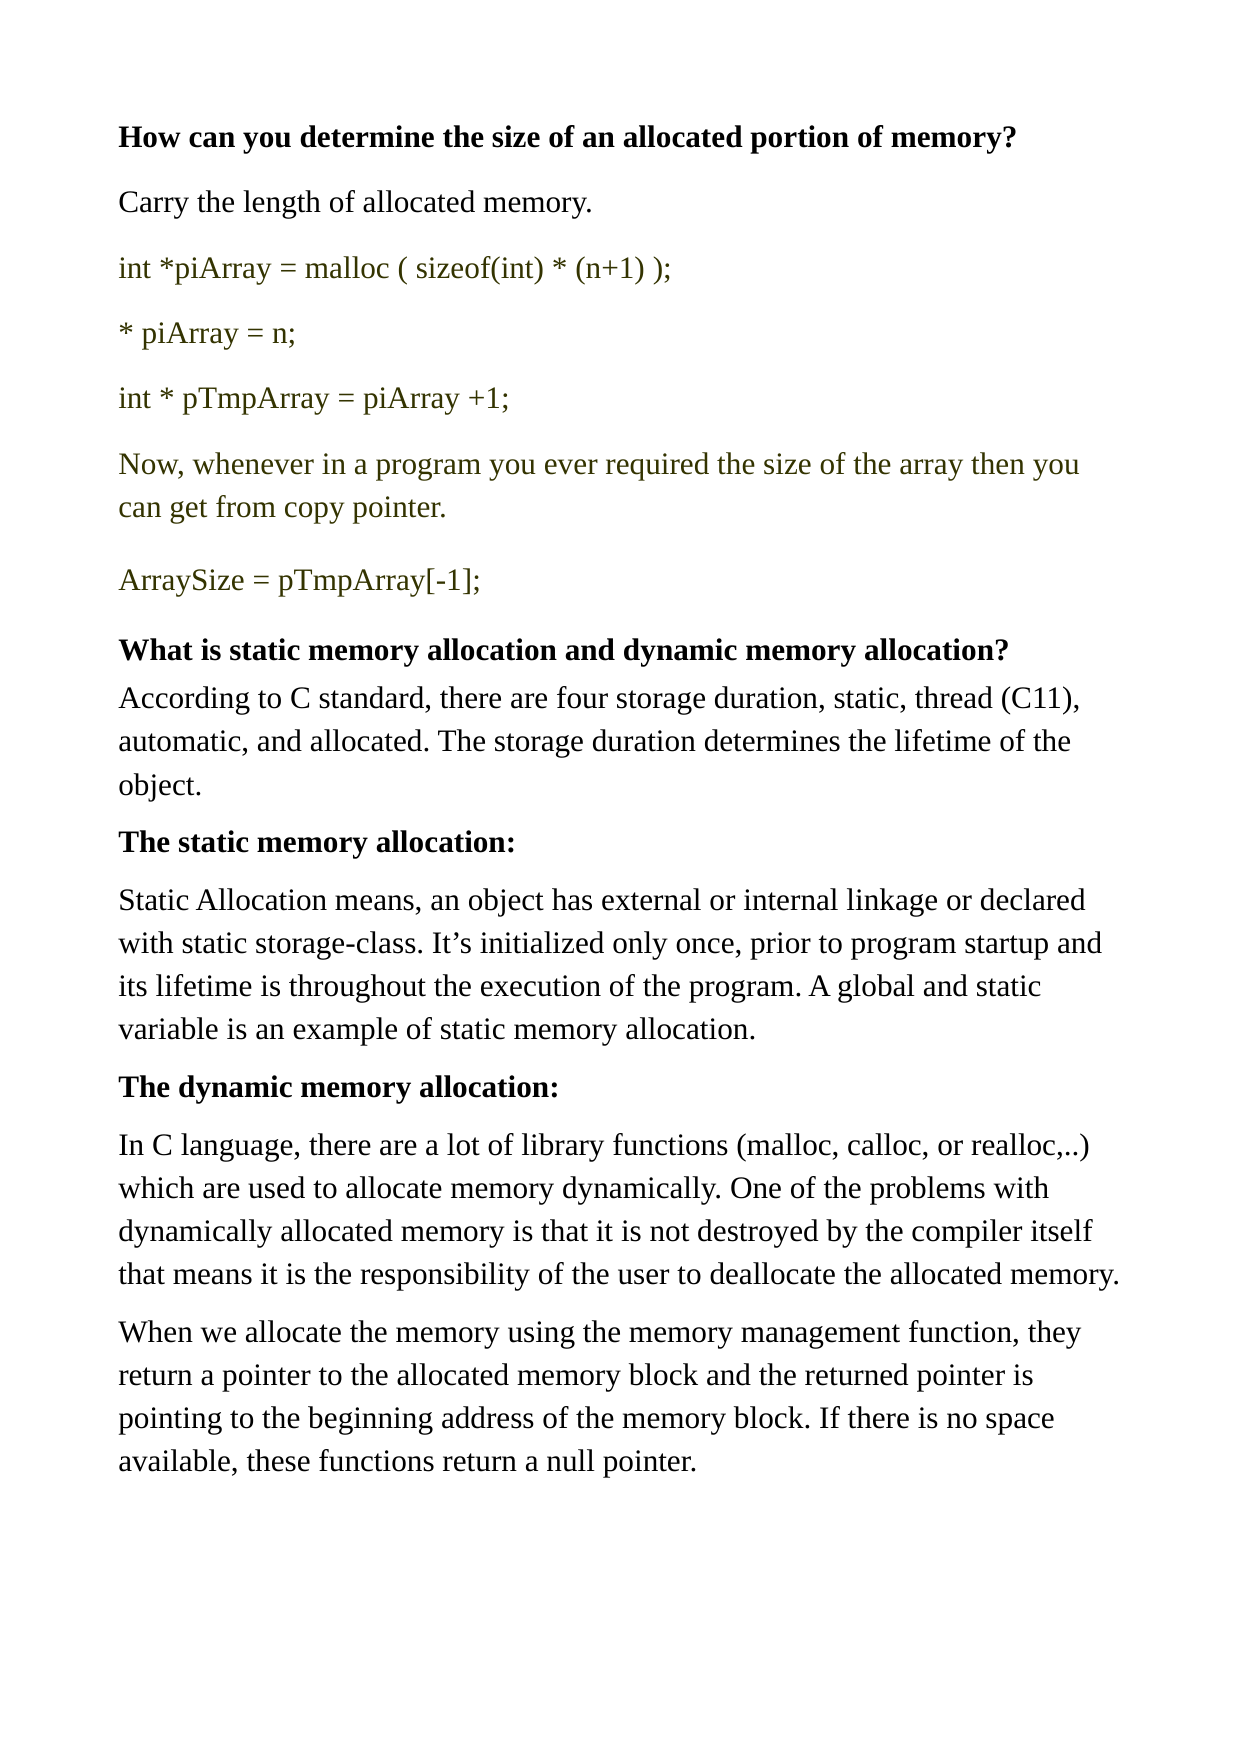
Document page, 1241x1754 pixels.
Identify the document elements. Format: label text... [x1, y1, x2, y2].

text The dynamic memory allocation: [118, 1068, 1122, 1104]
text Carry the length of allocated memory. [118, 183, 1122, 219]
subtitle How can you determine the size of an allocated portion of memory? [118, 118, 1122, 154]
text * piArray = n; [118, 314, 1122, 350]
text In C language, there are a lot of library functions (malloc, calloc, or realloc,..) which are used to allocate memory dynamically. One of the problems with dynamically allocated memory is that it is not destroyed by the compiler itself that means it is the responsibility of the user to deallocate the allocated memory. [118, 1126, 1122, 1291]
text According to C standard, there are four storage duration, static, thread (C11), automatic, and allocated. The storage duration determines the lifetime of the object. [118, 679, 1122, 802]
text int * pTmpArray = piArray +1; [118, 380, 1122, 416]
text When we allocate the memory using the memory management function, they return a pointer to the allocated memory block and the returned pointer is pointing to the beginning address of the memory block. If there is no space available, these functions return a null pointer. [118, 1313, 1122, 1478]
text int *piArray = malloc ( sizeof(int) * (n+1) ); [118, 249, 1122, 285]
text Now, whenever in a program you ever required the size of the array then you can get from copy pointer. [118, 445, 1122, 524]
text ArraySize = pTmpArray[-1]; [118, 561, 1122, 597]
text Static Allocation means, an object has external or internal linkage or declared with static storage-class. It’s initialized only once, prior to program startup and its lifetime is throughout the execution of the program. A global and static variable is an example of static memory allocation. [118, 881, 1122, 1047]
subtitle What is static memory allocation and dynamic memory allocation? [118, 631, 1122, 667]
text The static memory allocation: [118, 823, 1122, 859]
